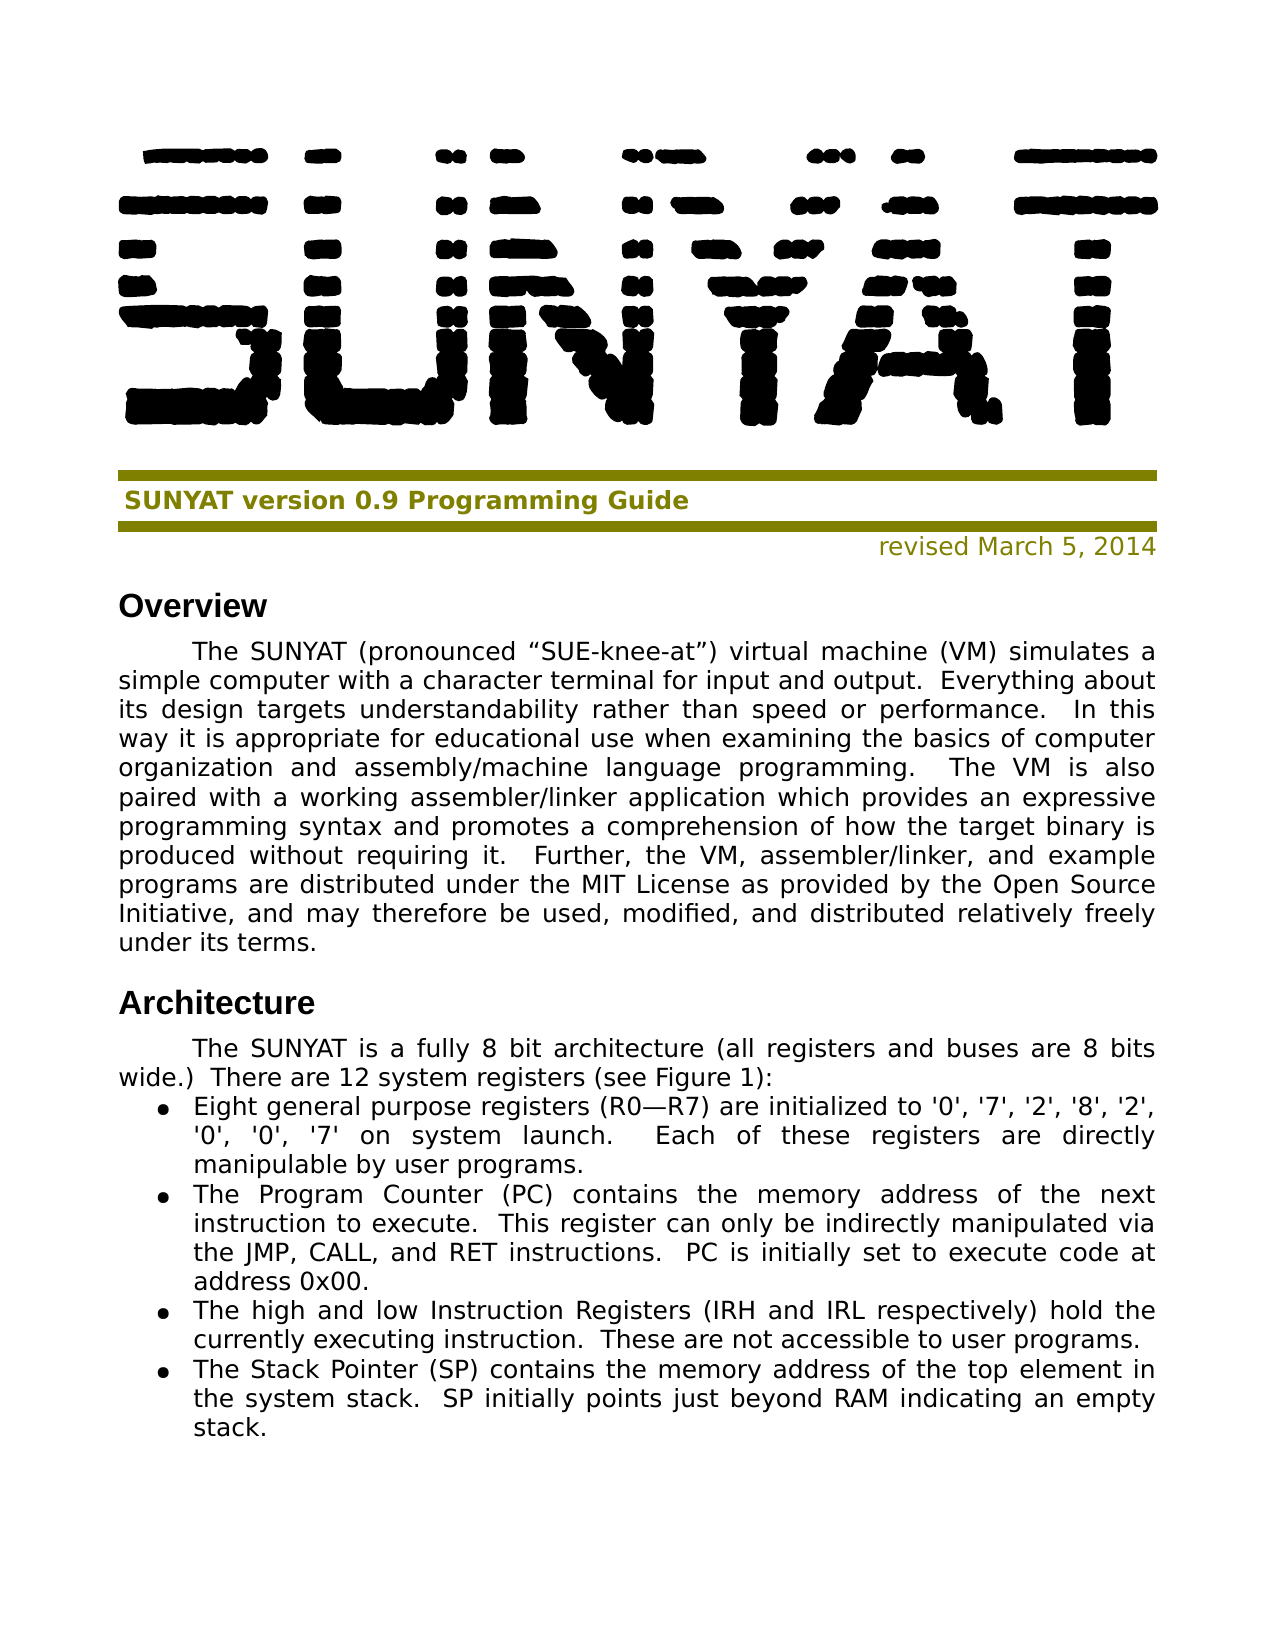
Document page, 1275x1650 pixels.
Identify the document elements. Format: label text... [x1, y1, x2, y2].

text The SUNYAT (pronounced “SUE-knee-at”) virtual machine (VM) simulates a simple computer with a character terminal for input and output. Everything about its design targets understandability rather than speed or performance. In this way it is appropriate for educational use when examining the basics of computer organization and assembly/machine language programming. The VM is also paired with a working assembler/linker application which provides an expressive programming syntax and promotes a comprehension of how the target binary is produced without requiring it. Further, the VM, assembler/linker, and example programs are distributed under the MIT License as provided by the Open Source Initiative, and may therefore be used, modified, and distributed relatively freely under its terms. [118, 637, 1157, 958]
subtitle Architecture [118, 983, 1157, 1021]
subtitle Overview [118, 586, 1157, 624]
text The SUNYAT is a fully 8 bit architecture (all registers and buses are 8 bits wide.) There are 12 system registers (see Figure 1): [118, 1034, 1157, 1092]
table_header SUNYAT version 0.9 Programming Guide [118, 481, 1157, 521]
list Eight general purpose registers (R0—R7) are initialized to '0', '7', '2', '8', '2', '0', '0', '7' on system launch. Each of these registers are directly manipulable by user programs. [156, 1092, 1157, 1180]
list The Stack Pointer (SP) contains the memory address of the top element in the system stack. SP initially points just beyond RAM indicating an empty stack. [156, 1355, 1157, 1442]
list The Program Counter (PC) contains the memory address of the next instruction to execute. This register can only be indirectly manipulated via the JMP, CALL, and RET instructions. PC is initially set to execute code at address 0x00. [156, 1180, 1157, 1296]
list The high and low Instruction Registers (IRH and IRL respectively) hold the currently executing instruction. These are not accessible to user programs. [156, 1296, 1157, 1355]
text revised March 5, 2014 [118, 532, 1157, 561]
